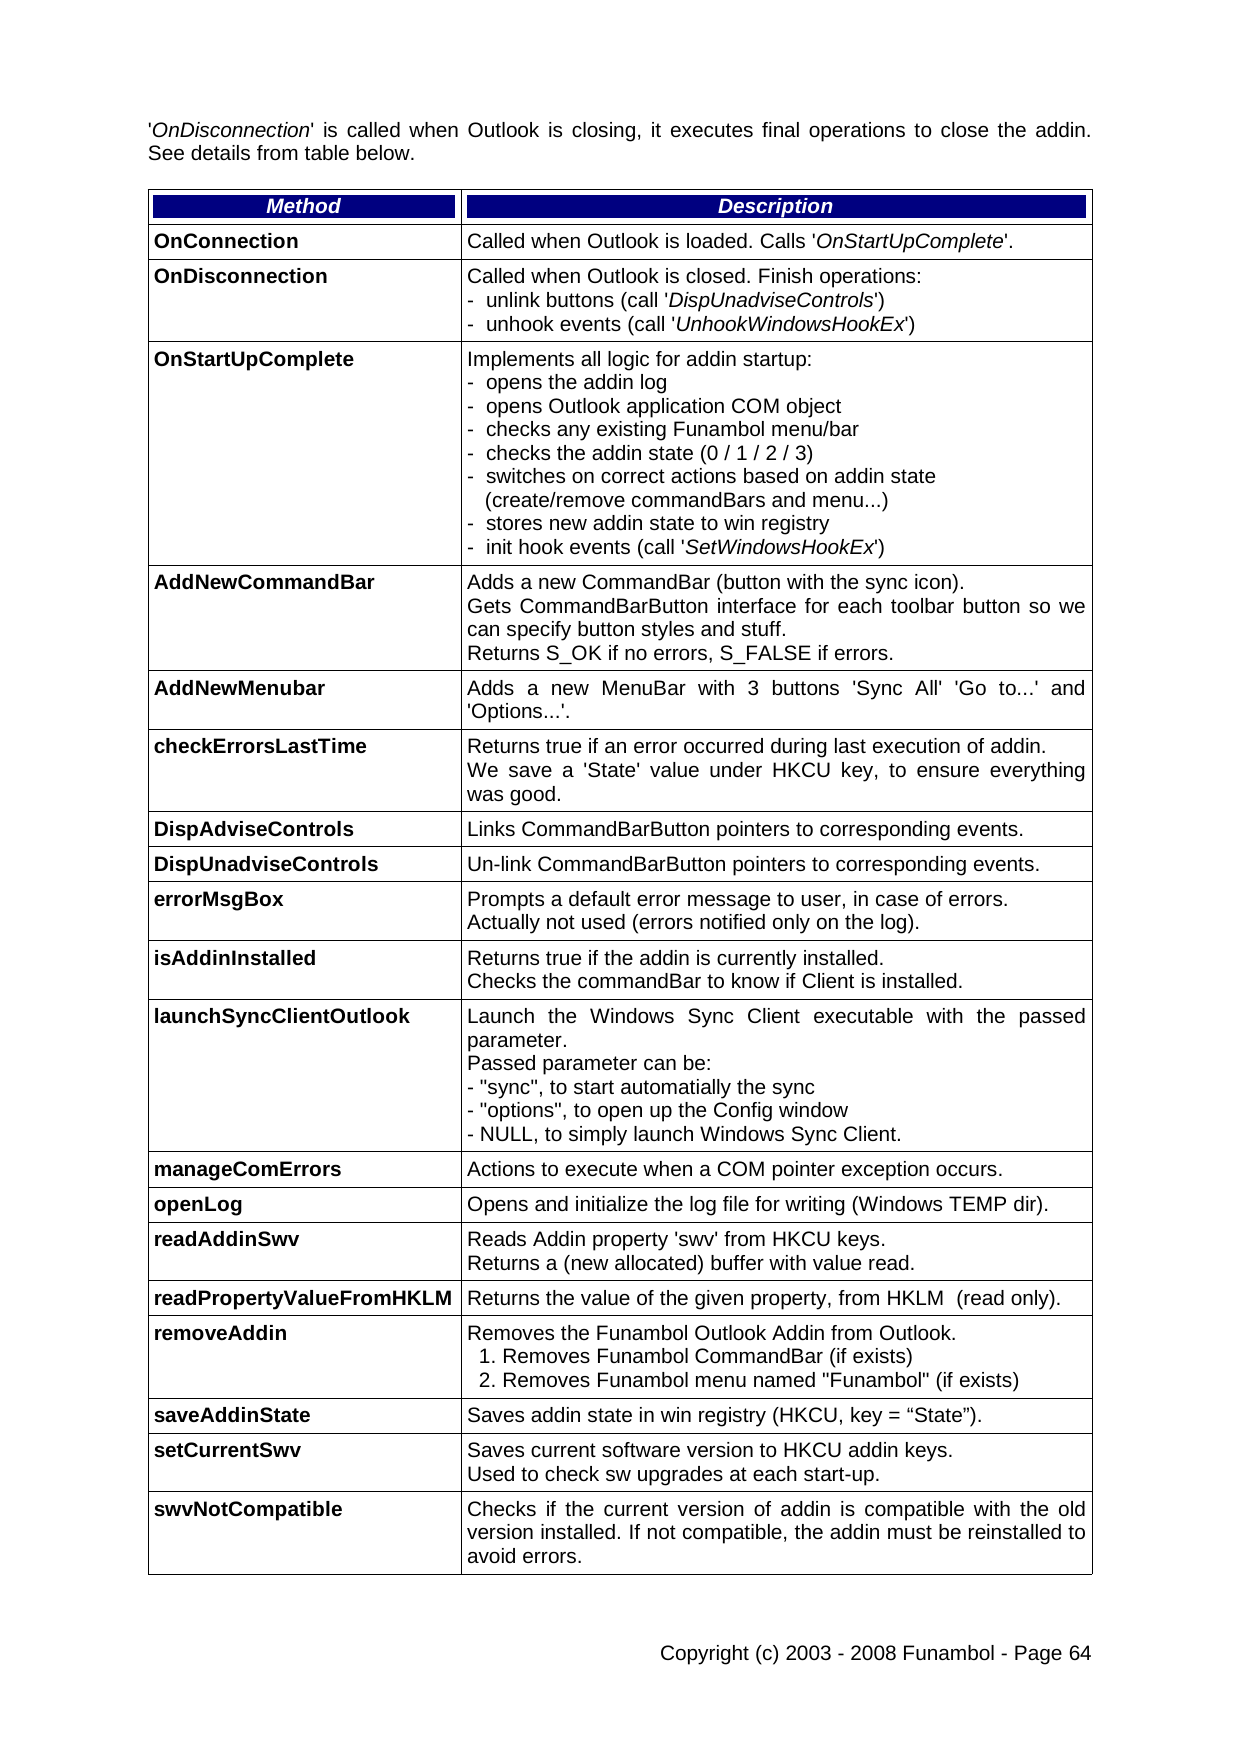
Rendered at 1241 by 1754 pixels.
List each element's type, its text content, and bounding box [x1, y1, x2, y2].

table_cell DispUnadviseControls [149, 847, 461, 881]
table_cell Checks if the current version of addin is compatible with the old version installed. If not compatible, the addin must be reinstalled to avoid errors. [462, 1492, 1092, 1574]
table_cell checkErrorsLastTime [149, 730, 461, 811]
table_cell DispAdviseControls [149, 812, 461, 846]
table_cell launchSyncClientOutlook [149, 1000, 461, 1151]
table_header Description [462, 190, 1092, 224]
table_cell Reads Addin property 'swv' from HKCU keys. Returns a (new allocated) buffer with value read. [462, 1223, 1092, 1280]
table_cell readPropertyValueFromHKLM [149, 1281, 461, 1315]
table_cell Adds a new CommandBar (button with the sync icon). Gets CommandBarButton interface for each toolbar button so we can specify button styles and stuff. Returns S_OK if no errors, S_FALSE if errors. [462, 566, 1092, 670]
table_cell Called when Outlook is loaded. Calls 'OnStartUpComplete'. [462, 225, 1092, 259]
table_cell Returns the value of the given property, from HKLM (read only). [462, 1281, 1092, 1315]
table_cell Removes the Funambol Outlook Addin from Outlook. 1. Removes Funambol CommandBar (if exists) 2. Removes Funambol menu named "Funambol" (if exists) [462, 1316, 1092, 1398]
table_cell Actions to execute when a COM pointer exception occurs. [462, 1152, 1092, 1187]
table_cell readAddinSwv [149, 1223, 461, 1280]
table_cell Returns true if the addin is currently installed. Checks the commandBar to know if Client is installed. [462, 941, 1092, 999]
table_cell Returns true if an error occurred during last execution of addin. We save a 'State' value under HKCU key, to ensure everything was good. [462, 730, 1092, 811]
table_cell Opens and initialize the log file for writing (Windows TEMP dir). [462, 1188, 1092, 1222]
table_cell OnStartUpComplete [149, 342, 461, 565]
table_cell manageComErrors [149, 1152, 461, 1187]
table_cell isAddinInstalled [149, 941, 461, 999]
table_cell errorMsgBox [149, 882, 461, 940]
table_cell AddNewCommandBar [149, 566, 461, 670]
table_cell Saves current software version to HKCU addin keys. Used to check sw upgrades at each start-up. [462, 1434, 1092, 1491]
table_cell Un-link CommandBarButton pointers to corresponding events. [462, 847, 1092, 881]
text 'OnDisconnection' is called when Outlook is closing, it executes final operations to close the addin. See details from table below. [148, 118, 1093, 165]
table_cell Adds a new MenuBar with 3 buttons 'Sync All' 'Go to...' and 'Options...'. [462, 671, 1092, 729]
table_cell saveAddinState [149, 1399, 461, 1433]
table_cell Launch the Windows Sync Client executable with the passed parameter. Passed parameter can be: - "sync", to start automatially the sync - "options", to open up the Config window - NULL, to simply launch Windows Sync Client. [462, 1000, 1092, 1151]
table_cell removeAddin [149, 1316, 461, 1398]
table_cell swvNotCompatible [149, 1492, 461, 1574]
table_cell Links CommandBarButton pointers to corresponding events. [462, 812, 1092, 846]
table_cell Implements all logic for addin startup: - opens the addin log - opens Outlook application COM object - checks any existing Funambol menu/bar - checks the addin state (0 / 1 / 2 / 3) - switches on correct actions based on addin state (create/remove commandBars and menu...) - stores new addin state to win registry - init hook events (call 'SetWindowsHookEx') [462, 342, 1092, 565]
table_cell AddNewMenubar [149, 671, 461, 729]
table_cell setCurrentSwv [149, 1434, 461, 1491]
table_cell openLog [149, 1188, 461, 1222]
table_cell OnDisconnection [149, 260, 461, 341]
table_cell OnConnection [149, 225, 461, 259]
table_cell Saves addin state in win registry (HKCU, key = “State”). [462, 1399, 1092, 1433]
table_cell Called when Outlook is closed. Finish operations: - unlink buttons (call 'DispUnadviseControls') - unhook events (call 'UnhookWindowsHookEx') [462, 260, 1092, 341]
table_header Method [149, 190, 461, 224]
table_cell Prompts a default error message to user, in case of errors. Actually not used (errors notified only on the log). [462, 882, 1092, 940]
